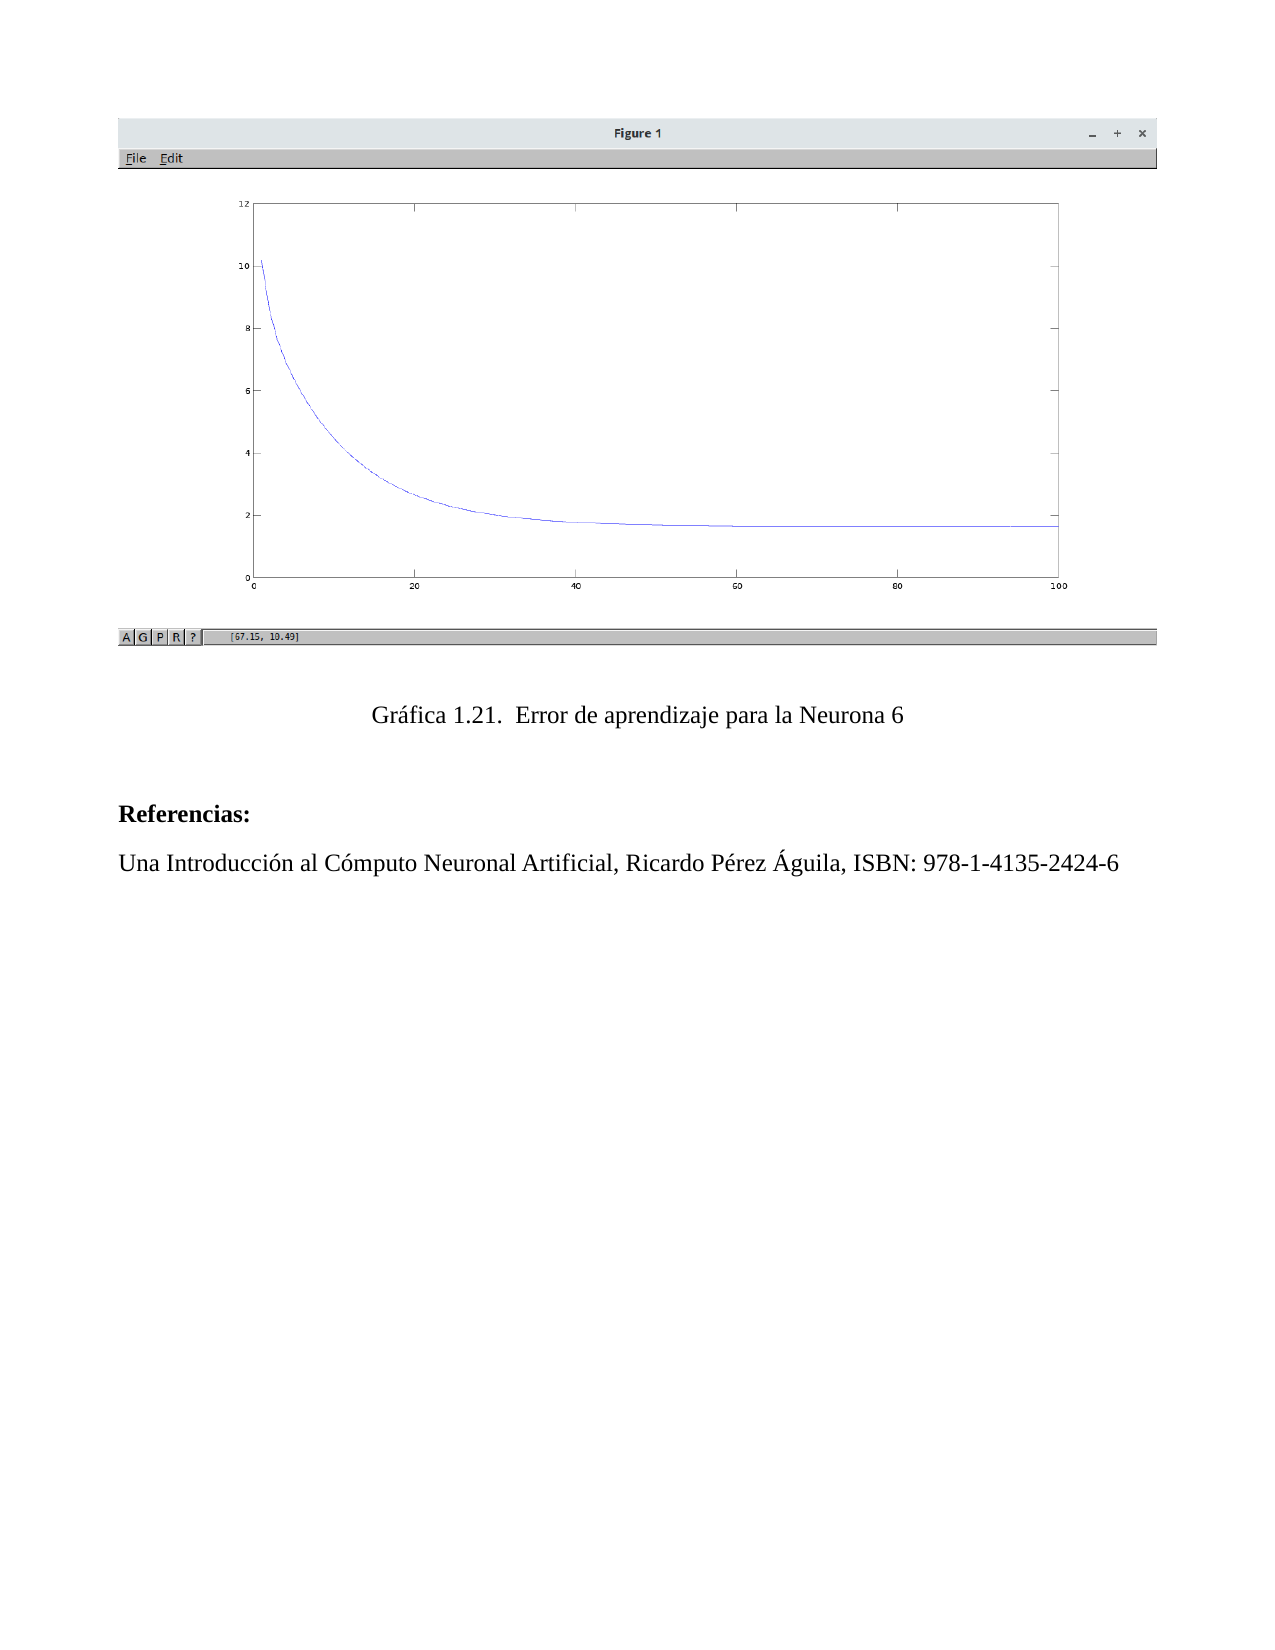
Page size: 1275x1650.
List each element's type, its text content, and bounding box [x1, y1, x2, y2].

text Referencias: [118, 799, 1157, 827]
text Una Introducción al Cómputo Neuronal Artificial, Ricardo Pérez Águila, ISBN: 978-1-4135-2424-6 [118, 848, 1157, 876]
text Gráfica 1.21. Error de aprendizaje para la Neurona 6 [118, 701, 1157, 729]
picture [118, 118, 1157, 646]
